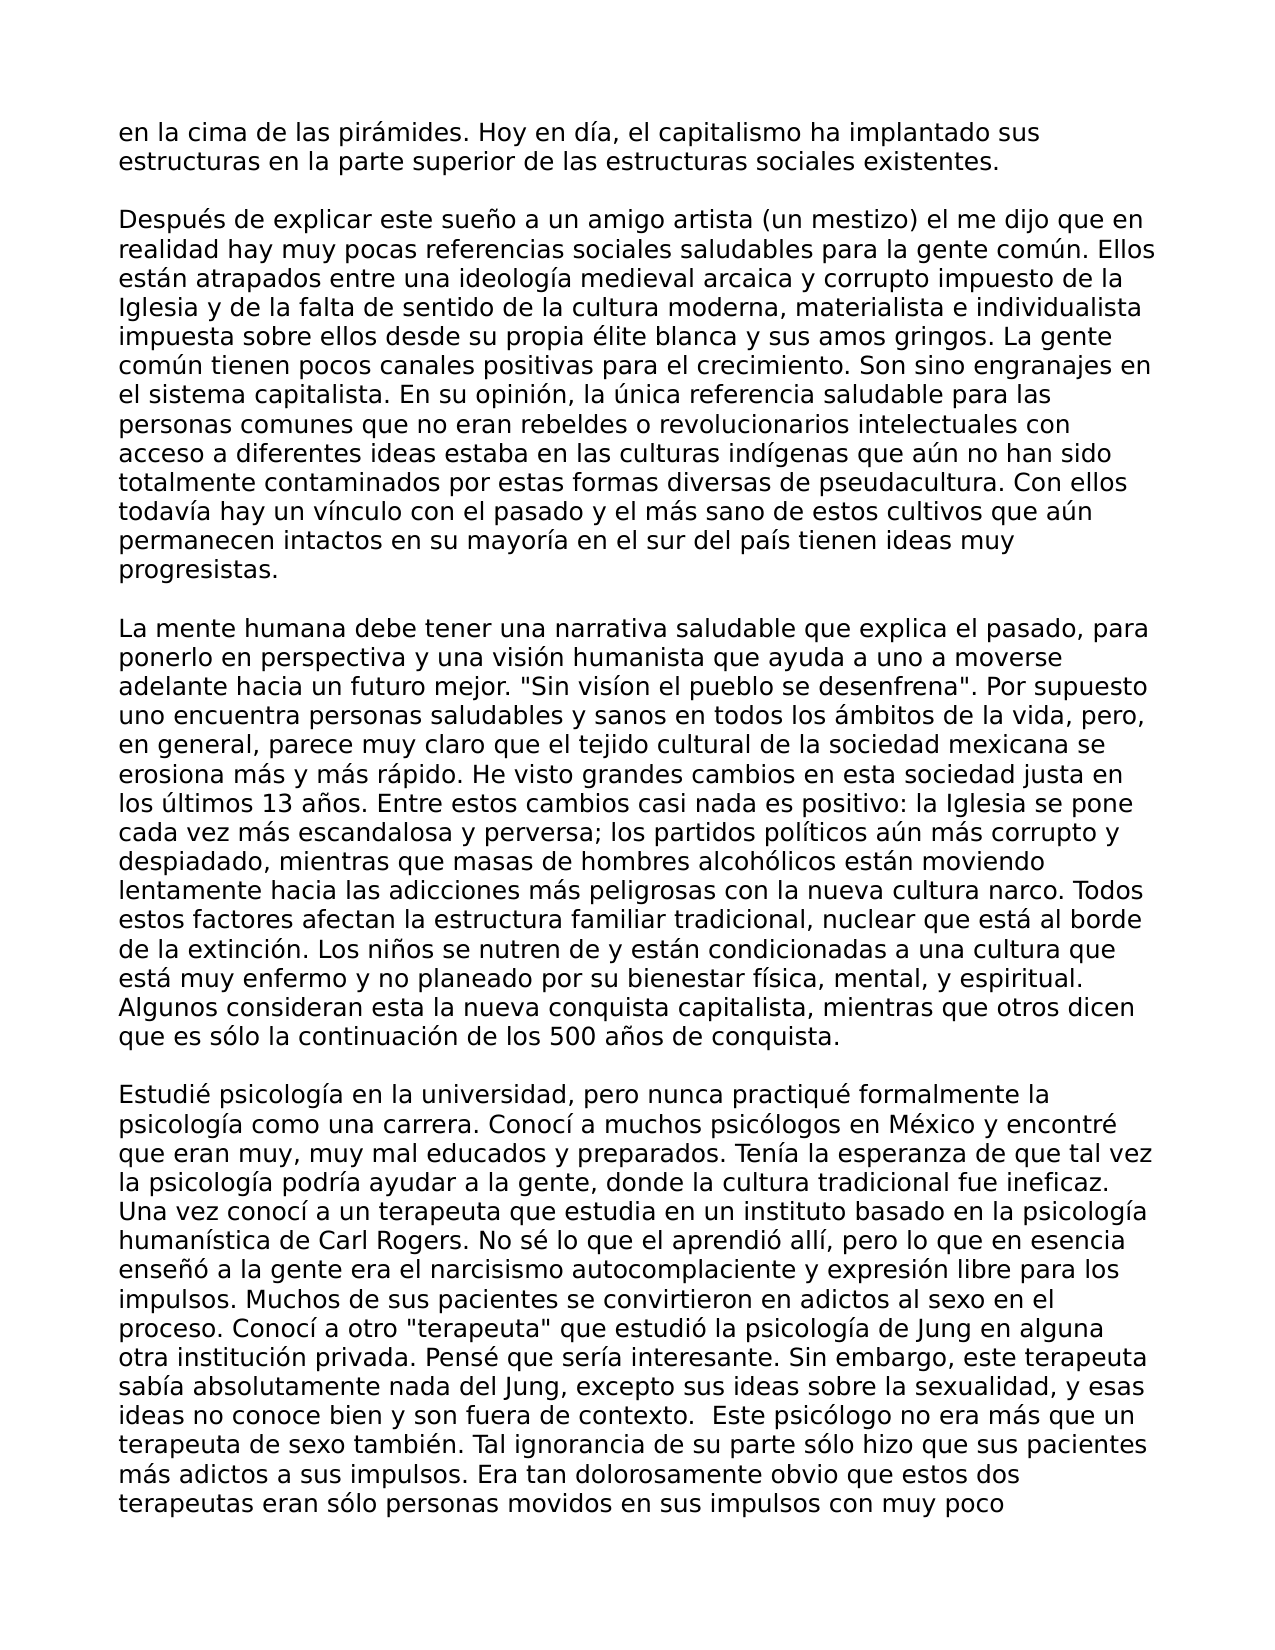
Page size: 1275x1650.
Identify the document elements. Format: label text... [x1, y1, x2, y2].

text en la cima de las pirámides. Hoy en día, el capitalismo ha implantado sus estructuras en la parte superior de las estructuras sociales existentes. Después de explicar este sueño a un amigo artista (un mestizo) el me dijo que en realidad hay muy pocas referencias sociales saludables para la gente común. Ellos están atrapados entre una ideología medieval arcaica y corrupto impuesto de la Iglesia y de la falta de sentido de la cultura moderna, materialista e individualista impuesta sobre ellos desde su propia élite blanca y sus amos gringos. La gente común tienen pocos canales positivas para el crecimiento. Son sino engranajes en el sistema capitalista. En su opinión, la única referencia saludable para las personas comunes que no eran rebeldes o revolucionarios intelectuales con acceso a diferentes ideas estaba en las culturas indígenas que aún no han sido totalmente contaminados por estas formas diversas de pseudacultura. Con ellos todavía hay un vínculo con el pasado y el más sano de estos cultivos que aún permanecen intactos en su mayoría en el sur del país tienen ideas muy progresistas. La mente humana debe tener una narrativa saludable que explica el pasado, para ponerlo en perspectiva y una visión humanista que ayuda a uno a moverse adelante hacia un futuro mejor. "Sin visíon el pueblo se desenfrena". Por supuesto uno encuentra personas saludables y sanos en todos los ámbitos de la vida, pero, en general, parece muy claro que el tejido cultural de la sociedad mexicana se erosiona más y más rápido. He visto grandes cambios en esta sociedad justa en los últimos 13 años. Entre estos cambios casi nada es positivo: la Iglesia se pone cada vez más escandalosa y perversa; los partidos políticos aún más corrupto y despiadado, mientras que masas de hombres alcohólicos están moviendo lentamente hacia las adicciones más peligrosas con la nueva cultura narco. Todos estos factores afectan la estructura familiar tradicional, nuclear que está al borde de la extinción. Los niños se nutren de y están condicionadas a una cultura que está muy enfermo y no planeado por su bienestar física, mental, y espiritual. Algunos consideran esta la nueva conquista capitalista, mientras que otros dicen que es sólo la continuación de los 500 años de conquista. Estudié psicología en la universidad, pero nunca practiqué formalmente la psicología como una carrera. Conocí a muchos psicólogos en México y encontré que eran muy, muy mal educados y preparados. Tenía la esperanza de que tal vez la psicología podría ayudar a la gente, donde la cultura tradicional fue ineficaz. Una vez conocí a un terapeuta que estudia en un instituto basado en la psicología humanística de Carl Rogers. No sé lo que el aprendió allí, pero lo que en esencia enseñó a la gente era el narcisismo autocomplaciente y expresión libre para los impulsos. Muchos de sus pacientes se convirtieron en adictos al sexo en el proceso. Conocí a otro "terapeuta" que estudió la psicología de Jung en alguna otra institución privada. Pensé que sería interesante. Sin embargo, este terapeuta sabía absolutamente nada del Jung, excepto sus ideas sobre la sexualidad, y esas ideas no conoce bien y son fuera de contexto. Este psicólogo no era más que un terapeuta de sexo también. Tal ignorancia de su parte sólo hizo que sus pacientes más adictos a sus impulsos. Era tan dolorosamente obvio que estos dos terapeutas eran sólo personas movidos en sus impulsos con muy poco [118, 118, 1157, 1518]
